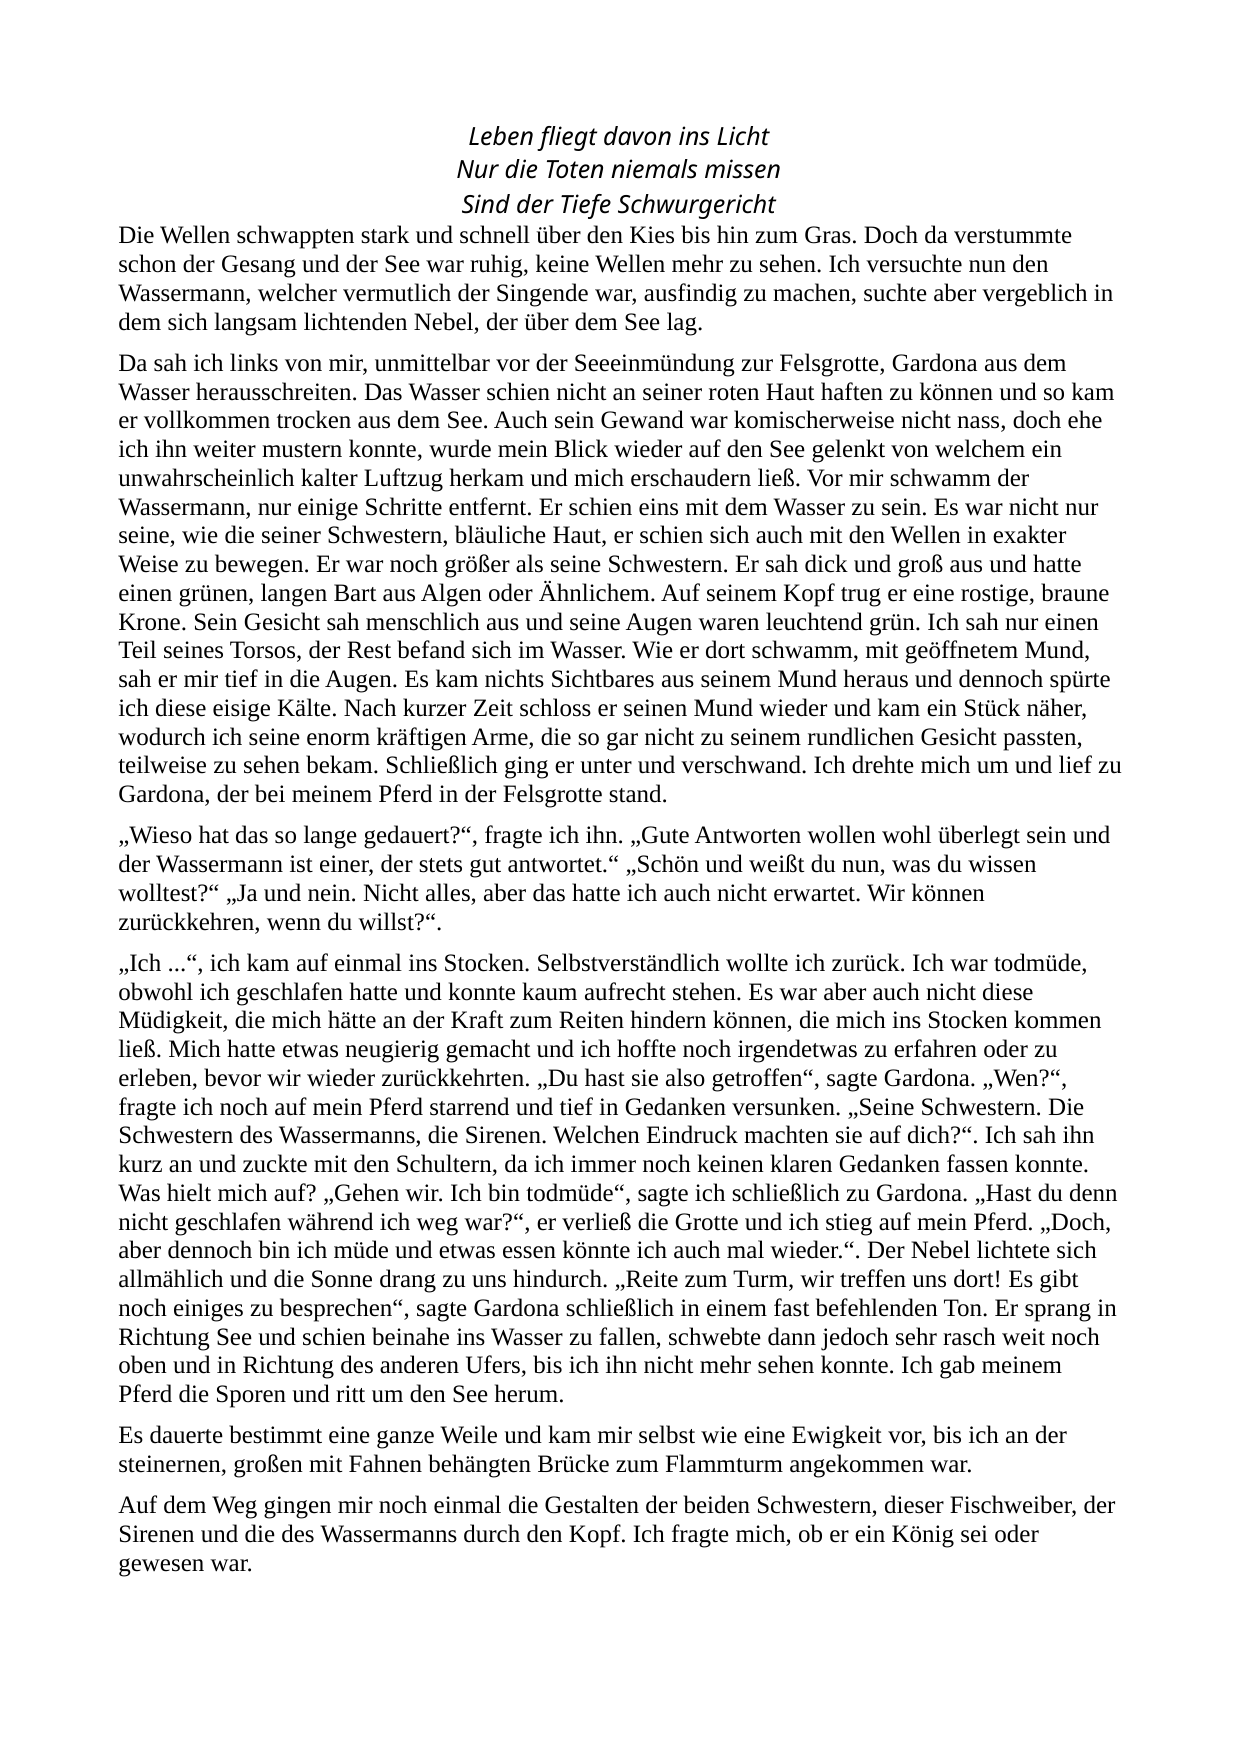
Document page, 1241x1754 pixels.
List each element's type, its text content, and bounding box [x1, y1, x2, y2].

text „Wieso hat das so lange gedauert?“, fragte ich ihn. „Gute Antworten wollen wohl überlegt sein und der Wassermann ist einer, der stets gut antwortet.“ „Schön und weißt du nun, was du wissen wolltest?“ „Ja und nein. Nicht alles, aber das hatte ich auch nicht erwartet. Wir können zurückkehren, wenn du willst?“. [118, 820, 1122, 935]
text Es dauerte bestimmt eine ganze Weile und kam mir selbst wie eine Ewigkeit vor, bis ich an der steinernen, großen mit Fahnen behängten Brücke zum Flammturm angekommen war. [118, 1420, 1122, 1478]
text „Ich ...“, ich kam auf einmal ins Stocken. Selbstverständlich wollte ich zurück. Ich war todmüde, obwohl ich geschlafen hatte und konnte kaum aufrecht stehen. Es war aber auch nicht diese Müdigkeit, die mich hätte an der Kraft zum Reiten hindern können, die mich ins Stocken kommen ließ. Mich hatte etwas neugierig gemacht und ich hoffte noch irgendetwas zu erfahren oder zu erleben, bevor wir wieder zurückkehrten. „Du hast sie also getroffen“, sagte Gardona. „Wen?“, fragte ich noch auf mein Pferd starrend und tief in Gedanken versunken. „Seine Schwestern. Die Schwestern des Wassermanns, die Sirenen. Welchen Eindruck machten sie auf dich?“. Ich sah ihn kurz an und zuckte mit den Schultern, da ich immer noch keinen klaren Gedanken fassen konnte. Was hielt mich auf? „Gehen wir. Ich bin todmüde“, sagte ich schließlich zu Gardona. „Hast du denn nicht geschlafen während ich weg war?“, er verließ die Grotte und ich stieg auf mein Pferd. „Doch, aber dennoch bin ich müde und etwas essen könnte ich auch mal wieder.“. Der Nebel lichtete sich allmählich und die Sonne drang zu uns hindurch. „Reite zum Turm, wir treffen uns dort! Es gibt noch einiges zu besprechen“, sagte Gardona schließlich in einem fast befehlenden Ton. Er sprang in Richtung See und schien beinahe ins Wasser zu fallen, schwebte dann jedoch sehr rasch weit noch oben und in Richtung des anderen Ufers, bis ich ihn nicht mehr sehen konnte. Ich gab meinem Pferd die Sporen und ritt um den See herum. [118, 948, 1122, 1408]
text Die Wellen schwappten stark und schnell über den Kies bis hin zum Gras. Doch da verstummte schon der Gesang und der See war ruhig, keine Wellen mehr zu sehen. Ich versuchte nun den Wassermann, welcher vermutlich der Singende war, ausfindig zu machen, suchte aber vergeblich in dem sich langsam lichtenden Nebel, der über dem See lag. [118, 220, 1122, 335]
text Leben fliegt davon ins Licht Nur die Toten niemals missen Sind der Tiefe Schwurgericht [118, 118, 1122, 220]
text Da sah ich links von mir, unmittelbar vor der Seeeinmündung zur Felsgrotte, Gardona aus dem Wasser herausschreiten. Das Wasser schien nicht an seiner roten Haut haften zu können und so kam er vollkommen trocken aus dem See. Auch sein Gewand war komischerweise nicht nass, doch ehe ich ihn weiter mustern konnte, wurde mein Blick wieder auf den See gelenkt von welchem ein unwahrscheinlich kalter Luftzug herkam und mich erschaudern ließ. Vor mir schwamm der Wassermann, nur einige Schritte entfernt. Er schien eins mit dem Wasser zu sein. Es war nicht nur seine, wie die seiner Schwestern, bläuliche Haut, er schien sich auch mit den Wellen in exakter Weise zu bewegen. Er war noch größer als seine Schwestern. Er sah dick und groß aus und hatte einen grünen, langen Bart aus Algen oder Ähnlichem. Auf seinem Kopf trug er eine rostige, braune Krone. Sein Gesicht sah menschlich aus und seine Augen waren leuchtend grün. Ich sah nur einen Teil seines Torsos, der Rest befand sich im Wasser. Wie er dort schwamm, mit geöffnetem Mund, sah er mir tief in die Augen. Es kam nichts Sichtbares aus seinem Mund heraus und dennoch spürte ich diese eisige Kälte. Nach kurzer Zeit schloss er seinen Mund wieder und kam ein Stück näher, wodurch ich seine enorm kräftigen Arme, die so gar nicht zu seinem rundlichen Gesicht passten, teilweise zu sehen bekam. Schließlich ging er unter und verschwand. Ich drehte mich um und lief zu Gardona, der bei meinem Pferd in der Felsgrotte stand. [118, 348, 1122, 808]
text Auf dem Weg gingen mir noch einmal die Gestalten der beiden Schwestern, dieser Fischweiber, der Sirenen und die des Wassermanns durch den Kopf. Ich fragte mich, ob er ein König sei oder gewesen war. [118, 1490, 1122, 1577]
